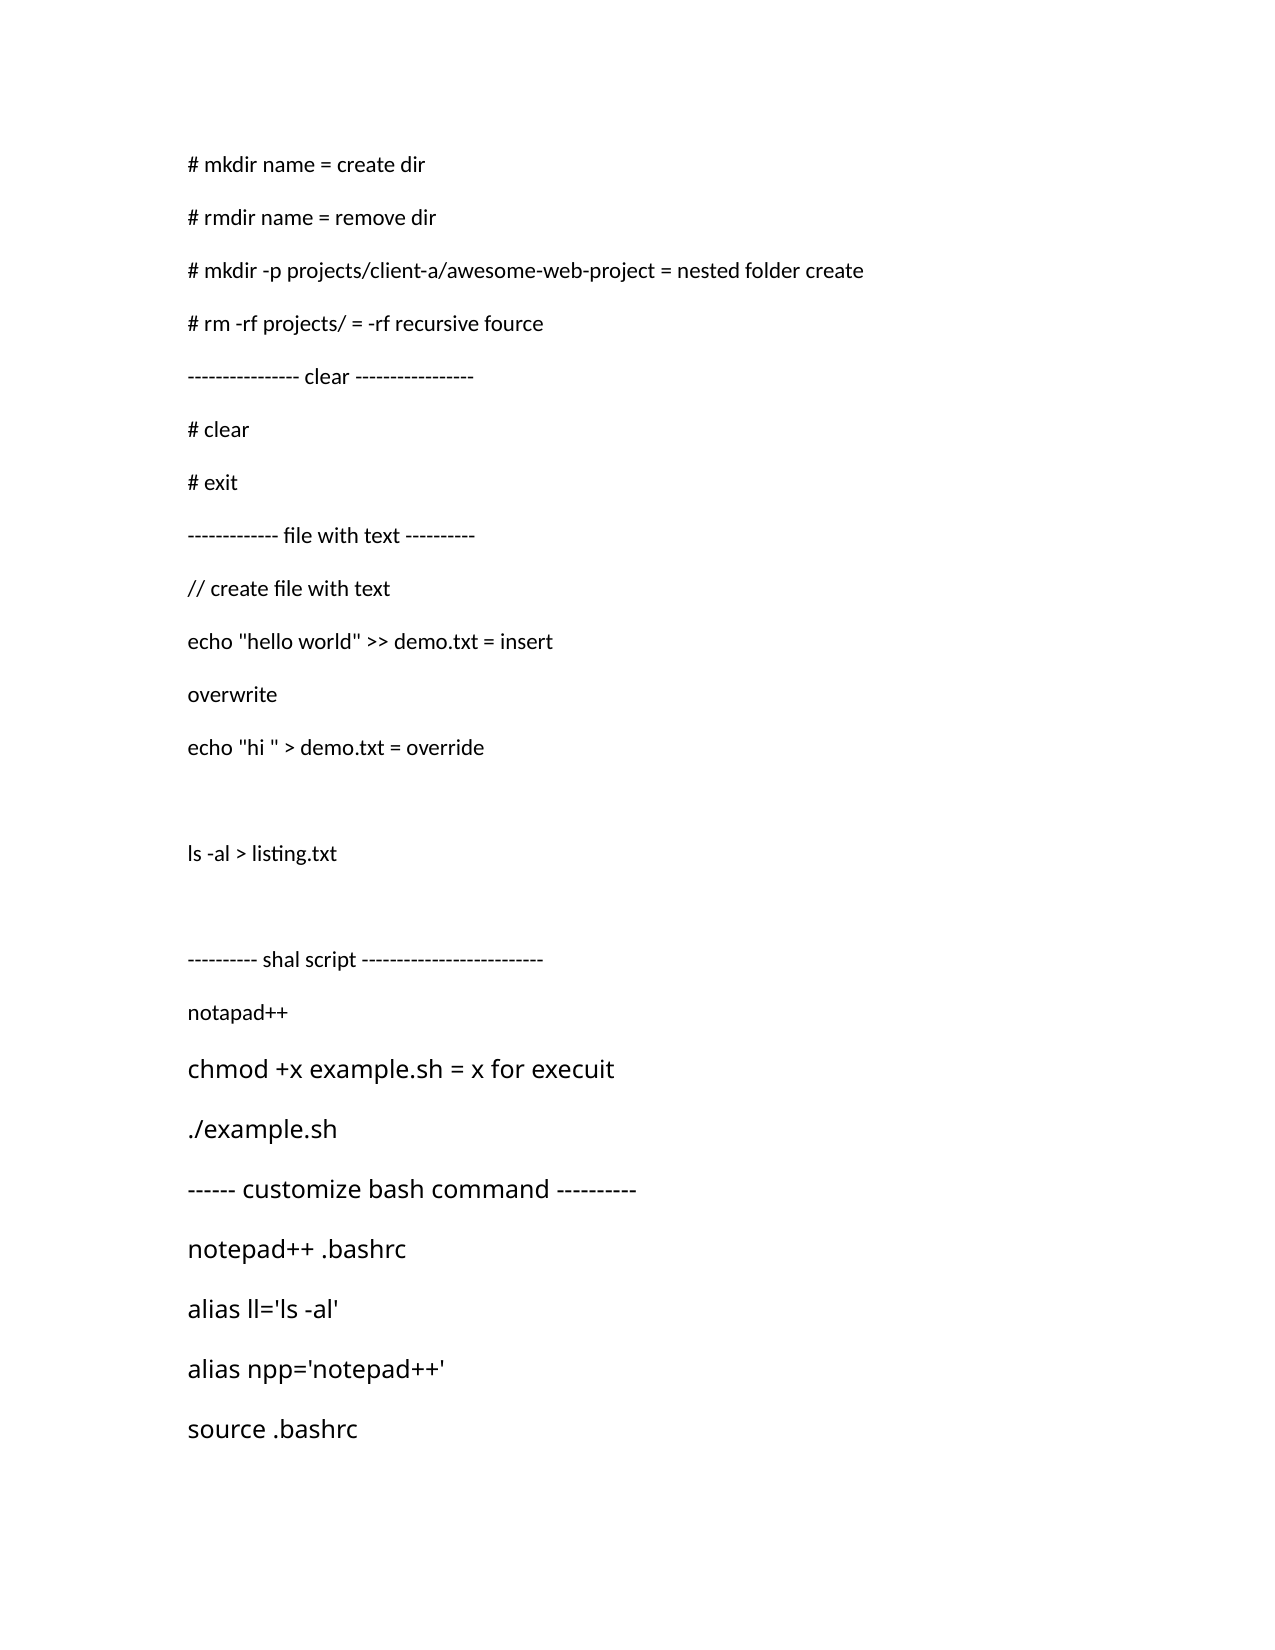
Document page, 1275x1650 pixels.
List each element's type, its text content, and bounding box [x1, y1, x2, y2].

text echo "hi " > demo.txt = override [187, 733, 1087, 761]
text ------------- file with text ---------- [187, 521, 1087, 549]
text ------ customize bash command ---------- [187, 1171, 1087, 1205]
text echo "hello world" >> demo.txt = insert [187, 627, 1087, 655]
text notepad++ .bashrc [187, 1231, 1087, 1265]
text ls -al > listing.txt [187, 839, 1087, 867]
text // create file with text [187, 574, 1087, 602]
text # exit [187, 468, 1087, 496]
text # clear [187, 415, 1087, 443]
text ---------------- clear ----------------- [187, 362, 1087, 390]
text alias ll='ls -al' [187, 1291, 1087, 1325]
text # rm -rf projects/ = -rf recursive fource [187, 309, 1087, 337]
text source .bashrc [187, 1411, 1087, 1445]
text # rmdir name = remove dir [187, 203, 1087, 231]
text notapad++ [187, 998, 1087, 1026]
text chmod +x example.sh = x for execuit [187, 1051, 1087, 1085]
text alias npp='notepad++' [187, 1351, 1087, 1385]
text overwrite [187, 680, 1087, 708]
text ---------- shal script -------------------------- [187, 945, 1087, 973]
text # mkdir name = create dir [187, 150, 1087, 178]
text # mkdir -p projects/client-a/awesome-web-project = nested folder create [187, 256, 1087, 284]
text ./example.sh [187, 1111, 1087, 1145]
